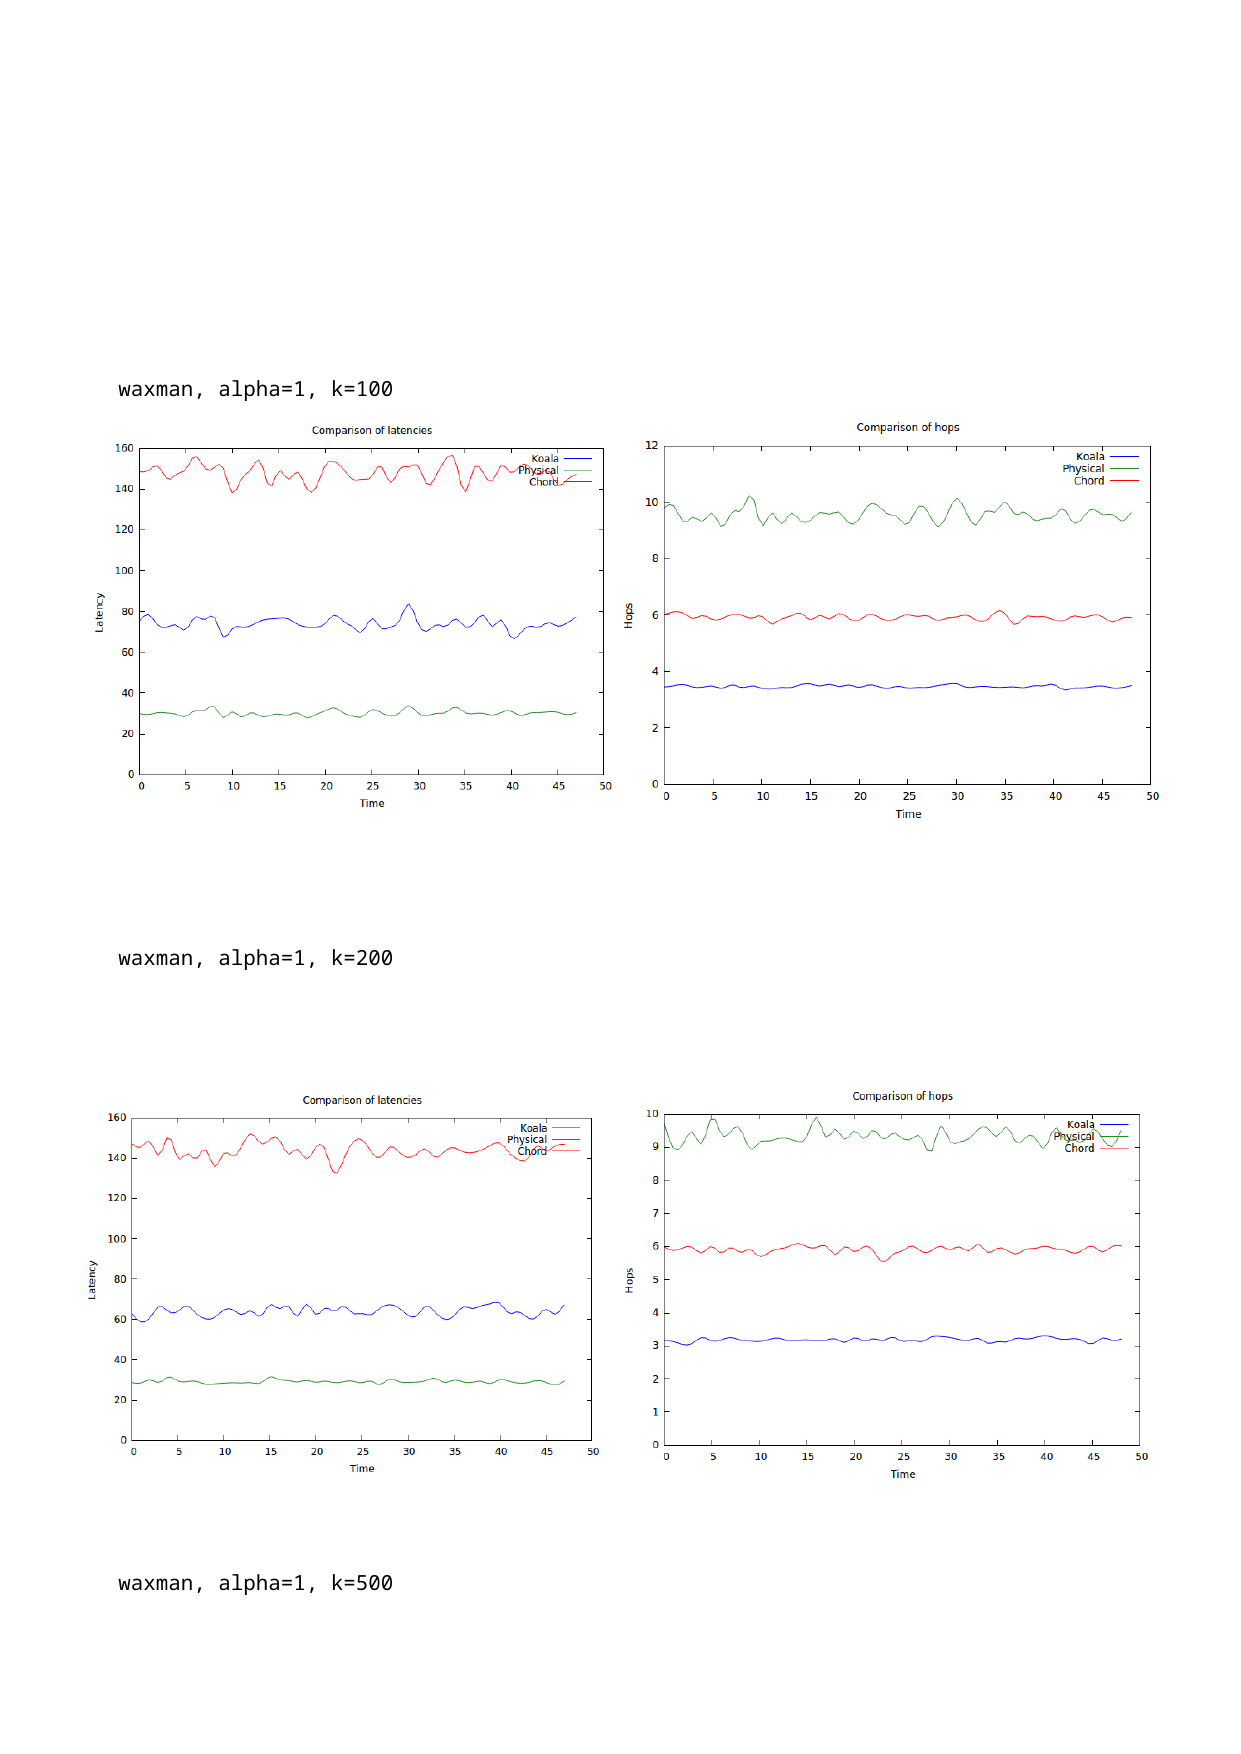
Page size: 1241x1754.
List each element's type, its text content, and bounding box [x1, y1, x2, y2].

picture [85, 1091, 602, 1476]
picture [622, 1085, 1150, 1480]
picture [93, 417, 616, 809]
text waxman, alpha=1, k=100 [118, 374, 1122, 402]
text waxman, alpha=1, k=200 [118, 943, 1122, 971]
text waxman, alpha=1, k=500 [118, 1568, 1122, 1597]
picture [621, 416, 1162, 819]
